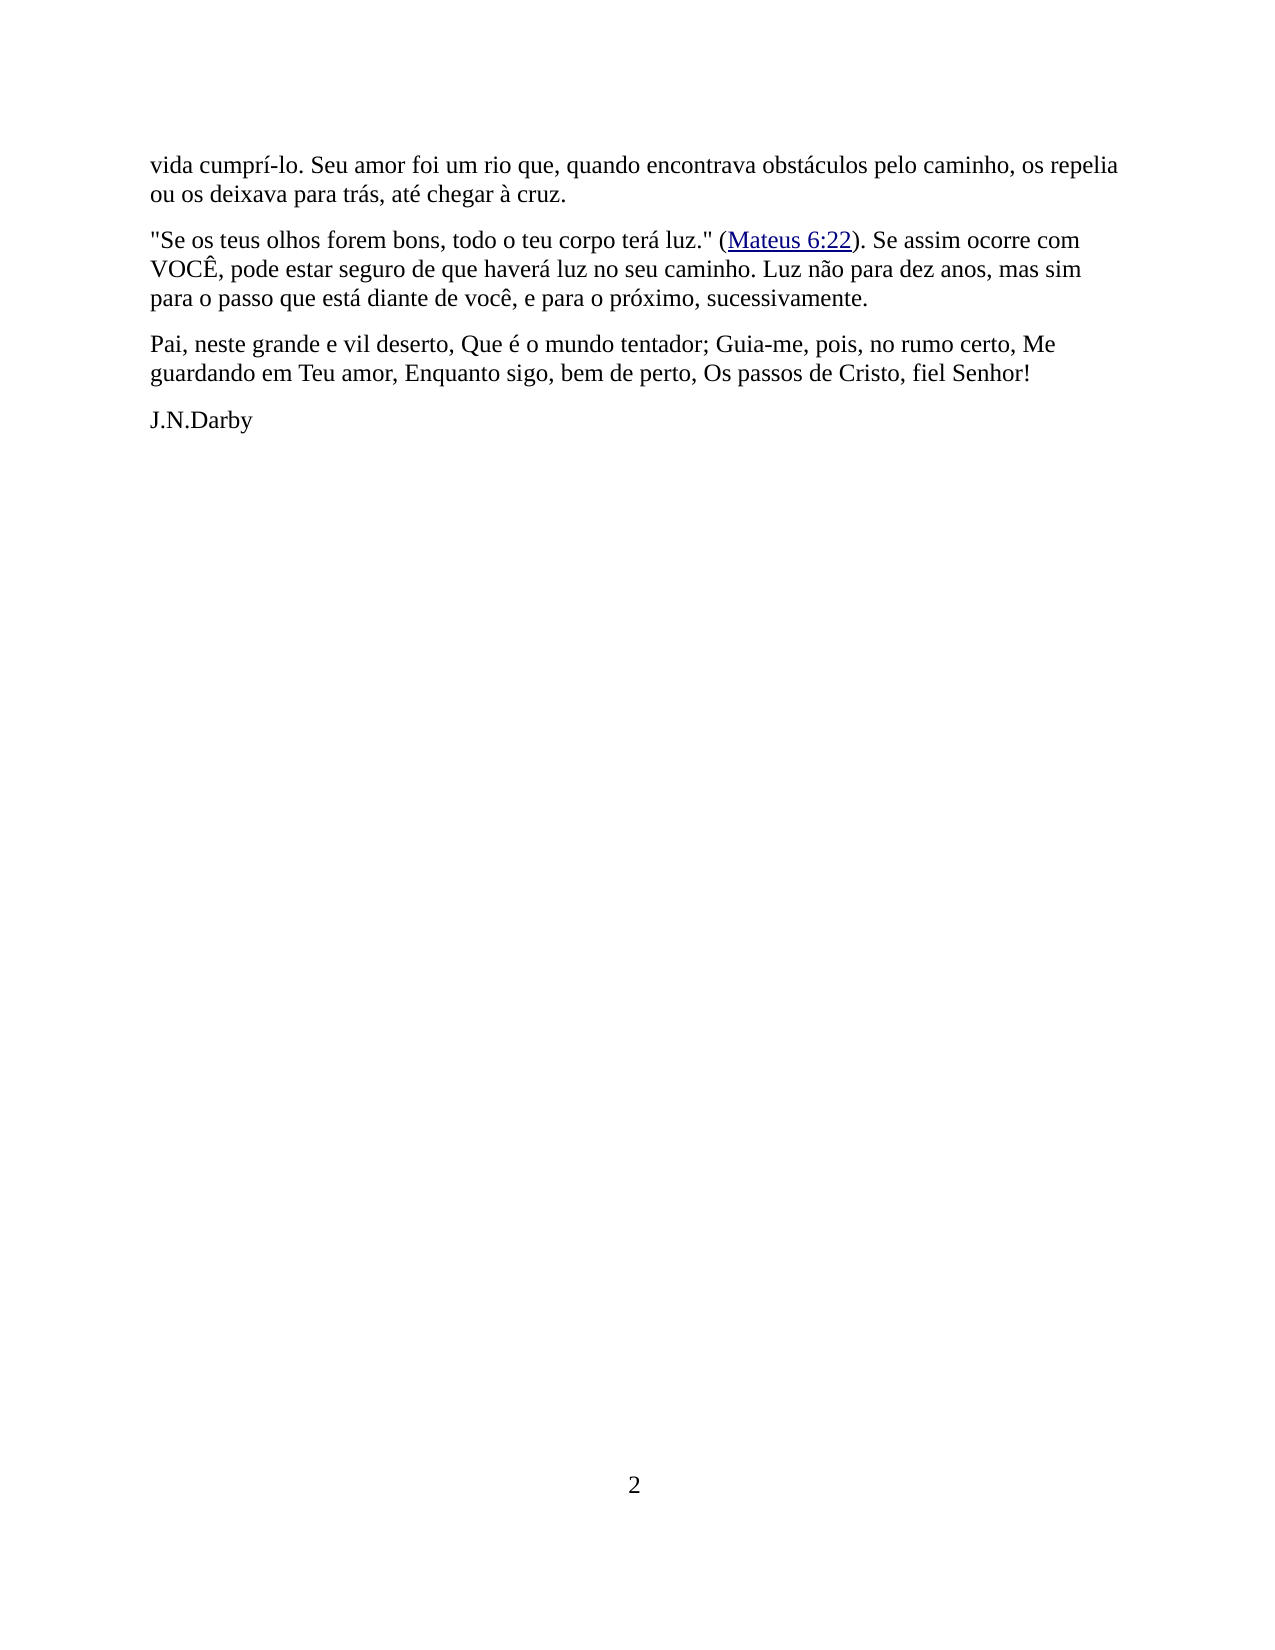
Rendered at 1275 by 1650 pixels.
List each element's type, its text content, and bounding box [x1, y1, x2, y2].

text Pai, neste grande e vil deserto, Que é o mundo tentador; Guia-me, pois, no rumo certo, Me guardando em Teu amor, Enquanto sigo, bem de perto, Os passos de Cristo, fiel Senhor! [150, 329, 1125, 387]
text vida cumprí-lo. Seu amor foi um rio que, quando encontrava obstáculos pelo caminho, os repelia ou os deixava para trás, até chegar à cruz. [150, 150, 1125, 207]
text "Se os teus olhos forem bons, todo o teu corpo terá luz." (Mateus 6:22). Se assim ocorre com VOCÊ, pode estar seguro de que haverá luz no seu caminho. Luz não para dez anos, mas sim para o passo que está diante de você, e para o próximo, sucessivamente. [150, 225, 1125, 312]
text J.N.Darby [150, 405, 1125, 434]
